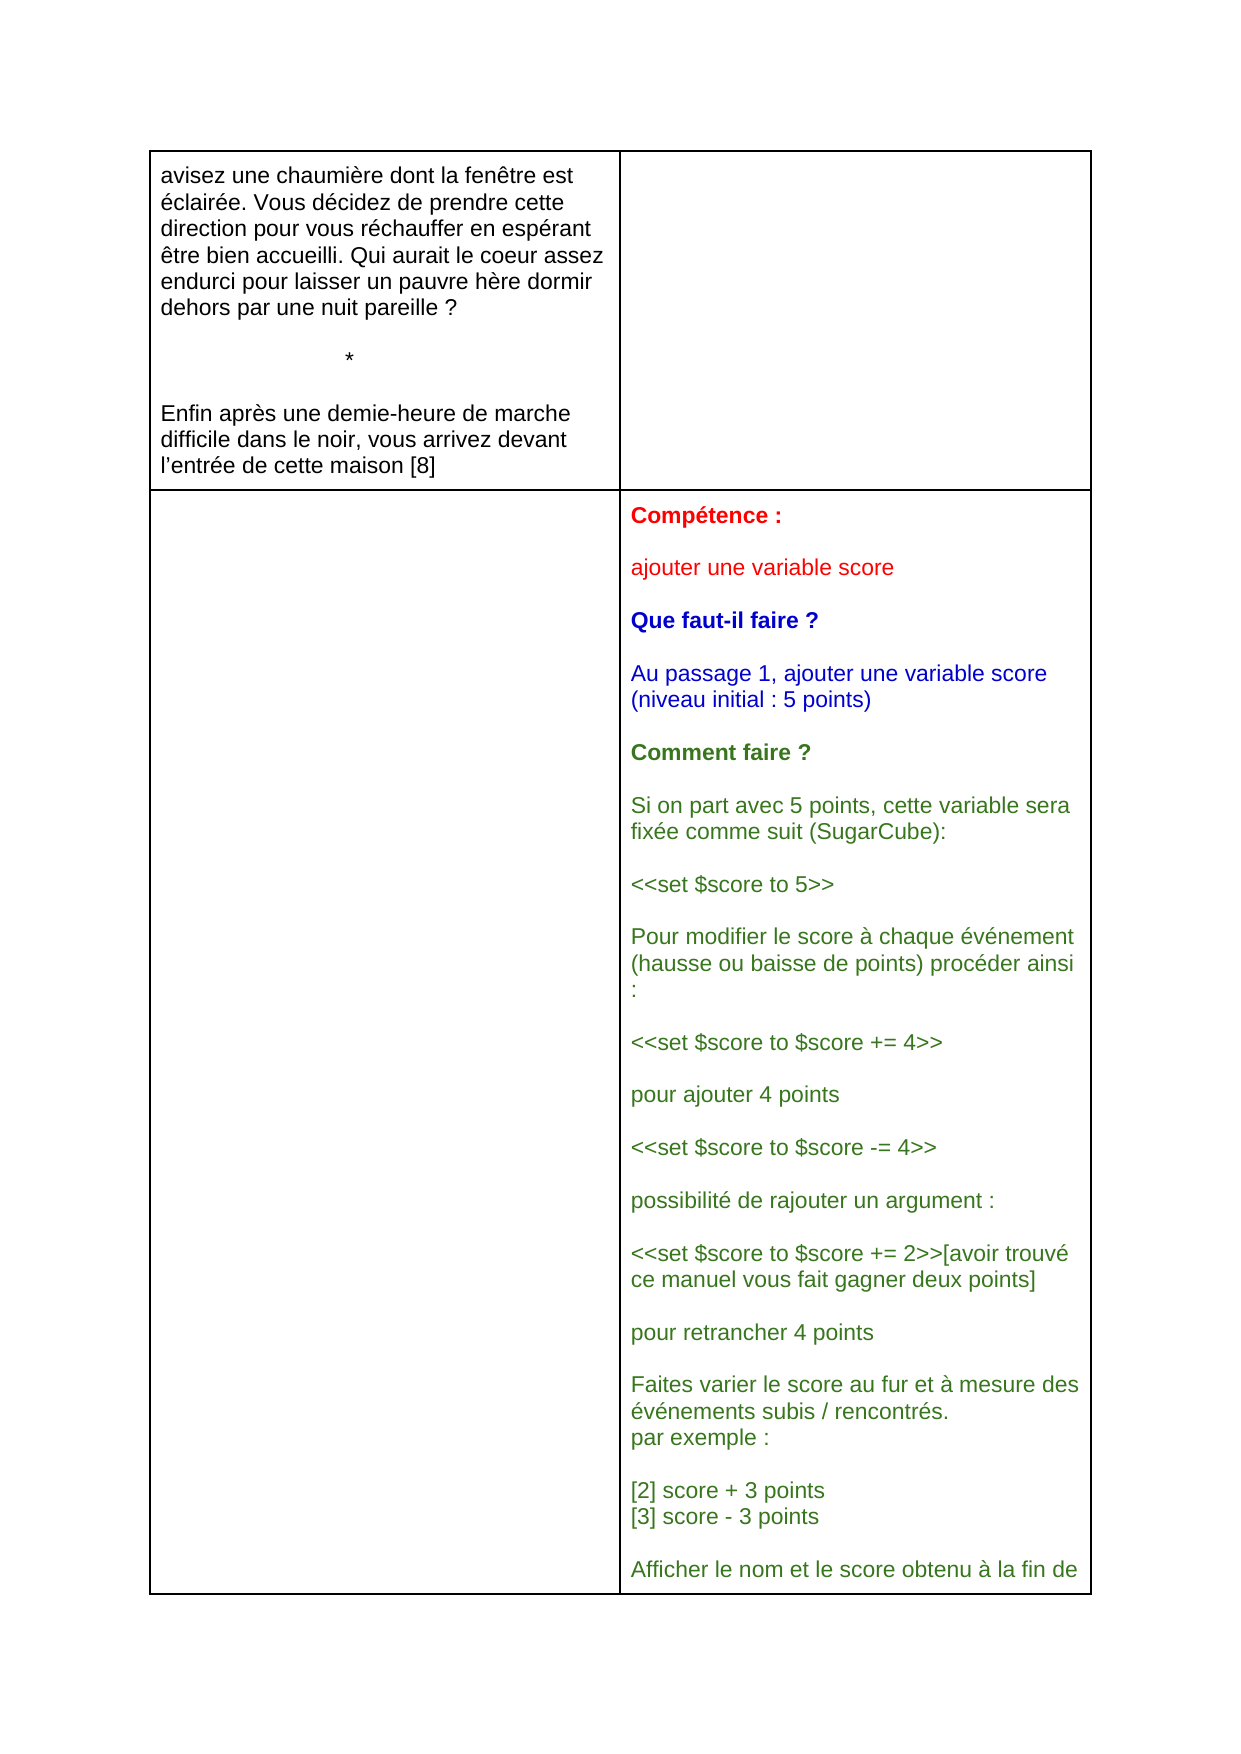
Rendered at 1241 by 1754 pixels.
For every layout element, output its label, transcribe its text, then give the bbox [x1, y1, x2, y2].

table_cell [151, 491, 619, 1593]
table_cell [621, 152, 1090, 489]
table_cell Compétence : ajouter une variable score Que faut-il faire ? Au passage 1, ajouter une variable score (niveau initial : 5 points) Comment faire ? Si on part avec 5 points, cette variable sera fixée comme suit (SugarCube): <<set $score to 5>> Pour modifier le score à chaque événement (hausse ou baisse de points) procéder ainsi : <<set $score to $score += 4>> pour ajouter 4 points <<set $score to $score -= 4>> possibilité de rajouter un argument : <<set $score to $score += 2>>[avoir trouvé ce manuel vous fait gagner deux points] pour retrancher 4 points Faites varier le score au fur et à mesure des événements subis / rencontrés. par exemple : [2] score + 3 points [3] score - 3 points Afficher le nom et le score obtenu à la fin de [621, 491, 1090, 1593]
table_cell avisez une chaumière dont la fenêtre est éclairée. Vous décidez de prendre cette direction pour vous réchauffer en espérant être bien accueilli. Qui aurait le coeur assez endurci pour laisser un pauvre hère dormir dehors par une nuit pareille ? * Enfin après une demie-heure de marche difficile dans le noir, vous arrivez devant l’entrée de cette maison [8] [151, 152, 619, 489]
